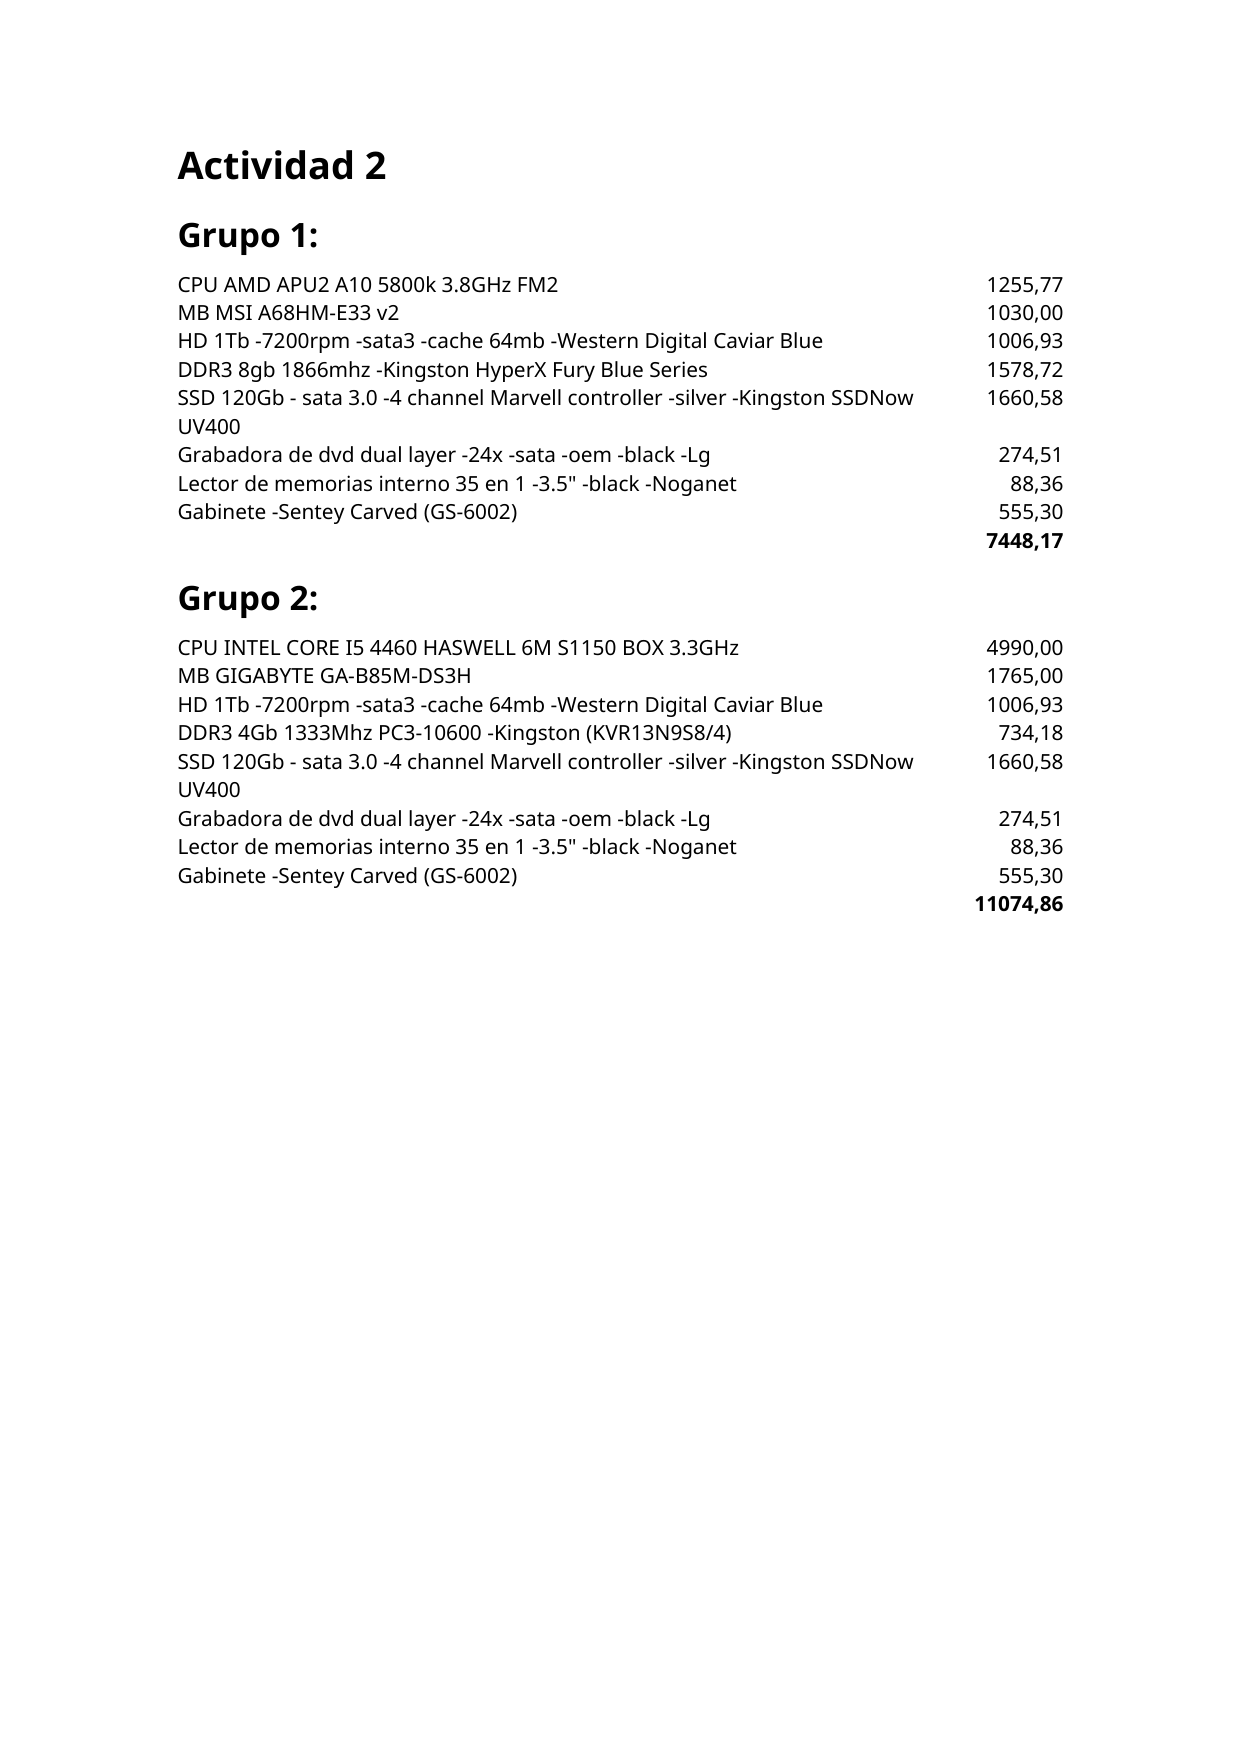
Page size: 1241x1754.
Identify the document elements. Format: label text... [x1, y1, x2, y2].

table_cell 7448,17 [951, 526, 1063, 554]
subtitle Actividad 2 [177, 139, 1063, 191]
table_cell Grabadora de dvd dual layer -24x -sata -oem -black -Lg [177, 440, 951, 469]
table_cell 555,30 [951, 861, 1063, 889]
table_cell SSD 120Gb - sata 3.0 -4 channel Marvell controller -silver -Kingston SSDNow UV400 [177, 747, 951, 804]
table_header CPU INTEL CORE I5 4460 HASWELL 6M S1150 BOX 3.3GHz [177, 633, 951, 662]
table_cell DDR3 4Gb 1333Mhz PC3-10600 -Kingston (KVR13N9S8/4) [177, 719, 951, 747]
table_cell 555,30 [951, 497, 1063, 526]
table_header CPU AMD APU2 A10 5800k 3.8GHz FM2 [177, 270, 951, 298]
table_cell 11074,86 [951, 889, 1063, 918]
table_cell SSD 120Gb - sata 3.0 -4 channel Marvell controller -silver -Kingston SSDNow UV400 [177, 384, 951, 440]
table_cell Lector de memorias interno 35 en 1 -3.5" -black -Noganet [177, 832, 951, 861]
table_cell 1578,72 [951, 355, 1063, 383]
table_cell Gabinete -Sentey Carved (GS-6002) [177, 861, 951, 889]
table_cell Grabadora de dvd dual layer -24x -sata -oem -black -Lg [177, 804, 951, 832]
table_cell MB GIGABYTE GA-B85M-DS3H [177, 662, 951, 690]
table_cell [177, 889, 951, 918]
table_cell 1765,00 [951, 662, 1063, 690]
table_cell 1006,93 [951, 690, 1063, 718]
table_cell HD 1Tb -7200rpm -sata3 -cache 64mb -Western Digital Caviar Blue [177, 327, 951, 355]
subtitle Grupo 1: [177, 212, 1063, 257]
table_cell 88,36 [951, 832, 1063, 861]
table_header 4990,00 [951, 633, 1063, 662]
subtitle Grupo 2: [177, 575, 1063, 621]
table_cell 274,51 [951, 804, 1063, 832]
table_cell HD 1Tb -7200rpm -sata3 -cache 64mb -Western Digital Caviar Blue [177, 690, 951, 718]
table_cell 1006,93 [951, 327, 1063, 355]
table_cell 1030,00 [951, 298, 1063, 327]
table_cell 274,51 [951, 440, 1063, 469]
table_cell MB MSI A68HM-E33 v2 [177, 298, 951, 327]
table_cell 734,18 [951, 719, 1063, 747]
table_header 1255,77 [951, 270, 1063, 298]
table_cell 88,36 [951, 469, 1063, 497]
table_cell 1660,58 [951, 384, 1063, 440]
table_cell [177, 526, 951, 554]
table_cell Lector de memorias interno 35 en 1 -3.5" -black -Noganet [177, 469, 951, 497]
table_cell 1660,58 [951, 747, 1063, 804]
table_cell DDR3 8gb 1866mhz -Kingston HyperX Fury Blue Series [177, 355, 951, 383]
table_cell Gabinete -Sentey Carved (GS-6002) [177, 497, 951, 526]
